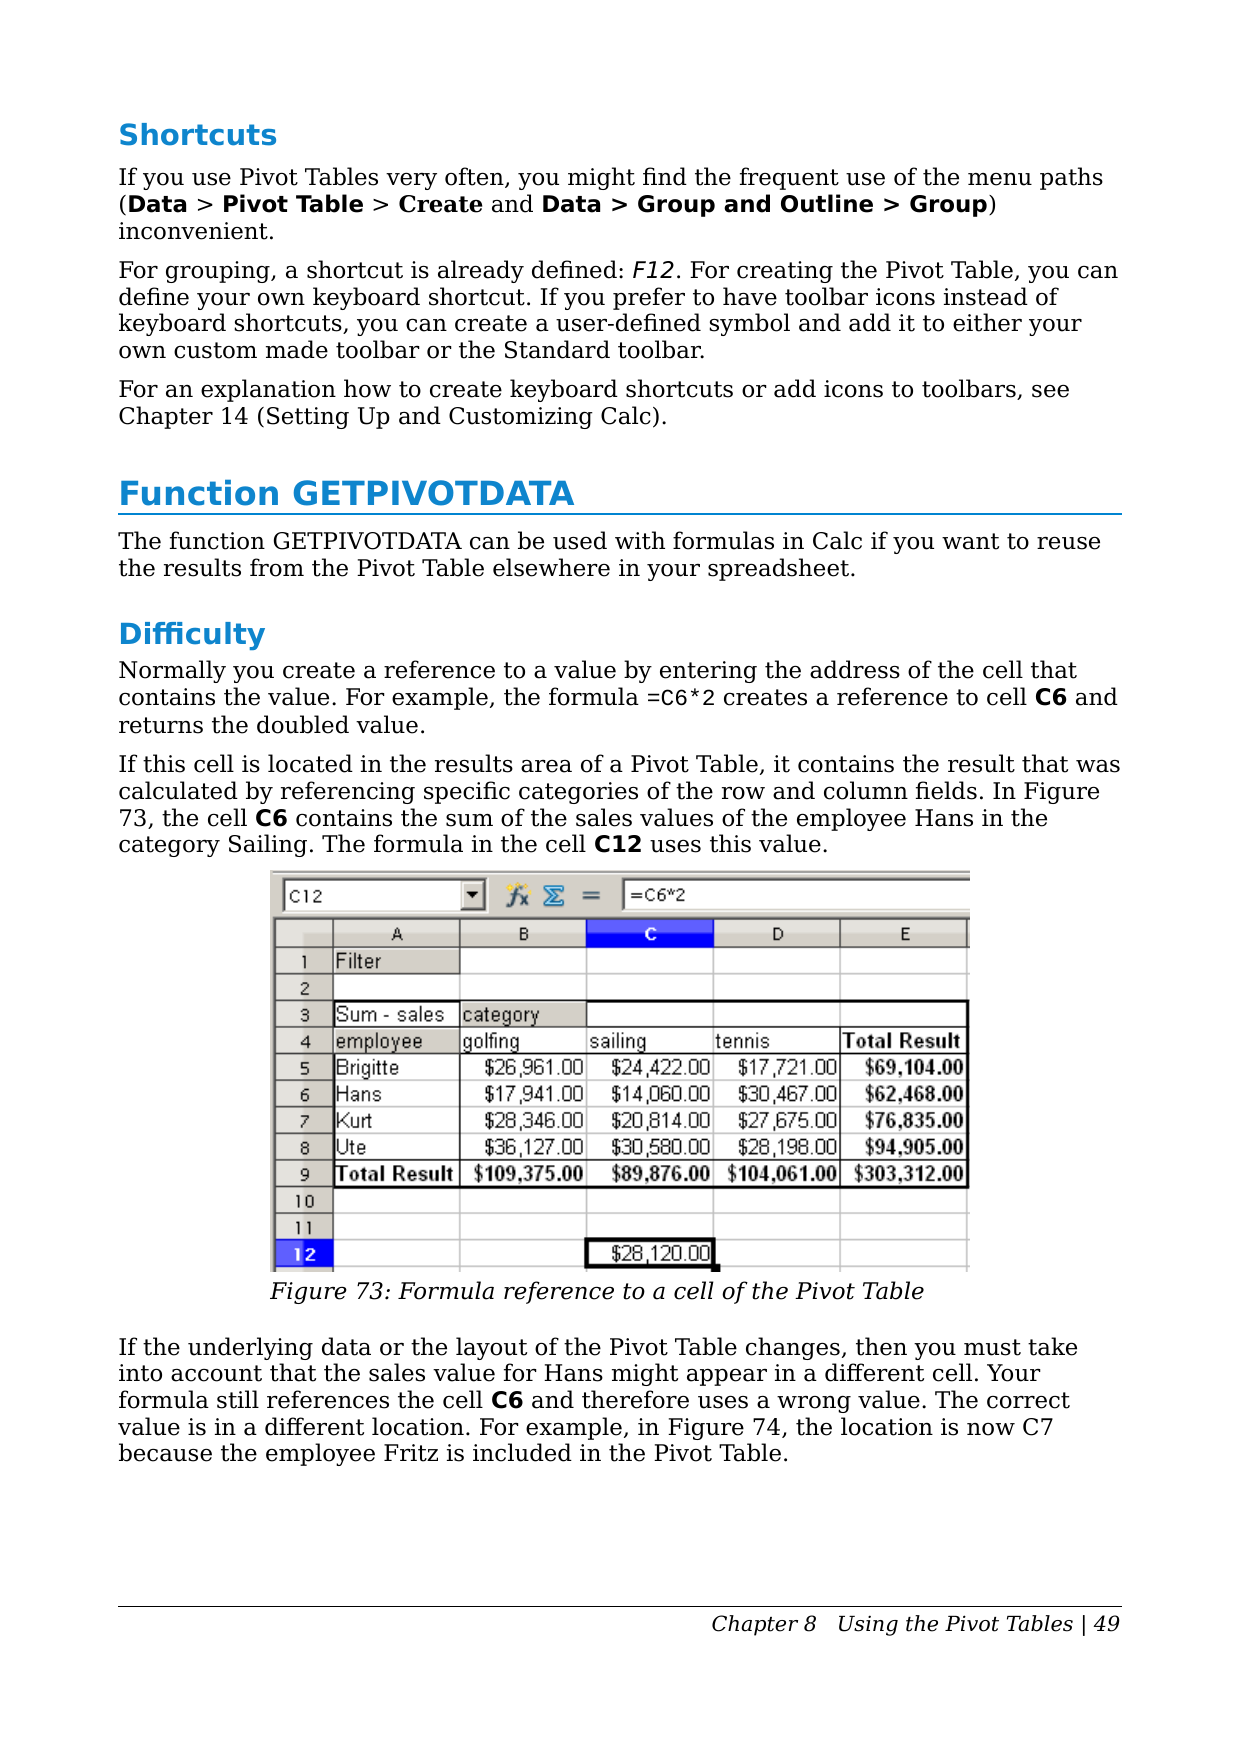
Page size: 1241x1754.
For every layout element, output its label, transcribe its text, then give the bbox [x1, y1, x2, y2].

text For an explanation how to create keyboard shortcuts or add icons to toolbars, see Chapter 14 (Setting Up and Customizing Calc). [118, 376, 1122, 430]
text For grouping, a shortcut is already defined: F12. For creating the Pivot Table, you can define your own keyboard shortcut. If you prefer to have toolbar icons instead of keyboard shortcuts, you can create a user-defined symbol and add it to either your own custom made toolbar or the Standard toolbar. [118, 257, 1122, 364]
text If this cell is located in the results area of a Pivot Table, it contains the result that was calculated by referencing specific categories of the row and column fields. In Figure 73, the cell C6 contains the sum of the sales values of the employee Hans in the category Sailing. The formula in the cell C12 uses this value. [118, 751, 1122, 858]
subtitle Difficulty [118, 617, 1122, 651]
subtitle Shortcuts [118, 118, 1122, 152]
picture [270, 870, 970, 1272]
subtitle Function GETPIVOTDATA [118, 474, 1122, 513]
text Normally you create a reference to a value by entering the address of the cell that contains the value. For example, the formula =C6*2 creates a reference to cell C6 and returns the doubled value. [118, 657, 1122, 739]
text Figure 73: Formula reference to a cell of the Pivot Table [270, 1278, 970, 1305]
text If you use Pivot Tables very often, you might find the frequent use of the menu paths (Data > Pivot Table > Create and Data > Group and Outline > Group) inconvenient. [118, 164, 1122, 245]
text The function GETPIVOTDATA can be used with formulas in Calc if you want to reuse the results from the Pivot Table elsewhere in your spreadsheet. [118, 528, 1122, 581]
text If the underlying data or the layout of the Pivot Table changes, then you must take into account that the sales value for Hans might appear in a different cell. Your formula still references the cell C6 and therefore uses a wrong value. The correct value is in a different location. For example, in Figure 74, the location is now C7 because the employee Fritz is included in the Pivot Table. [118, 1334, 1122, 1467]
